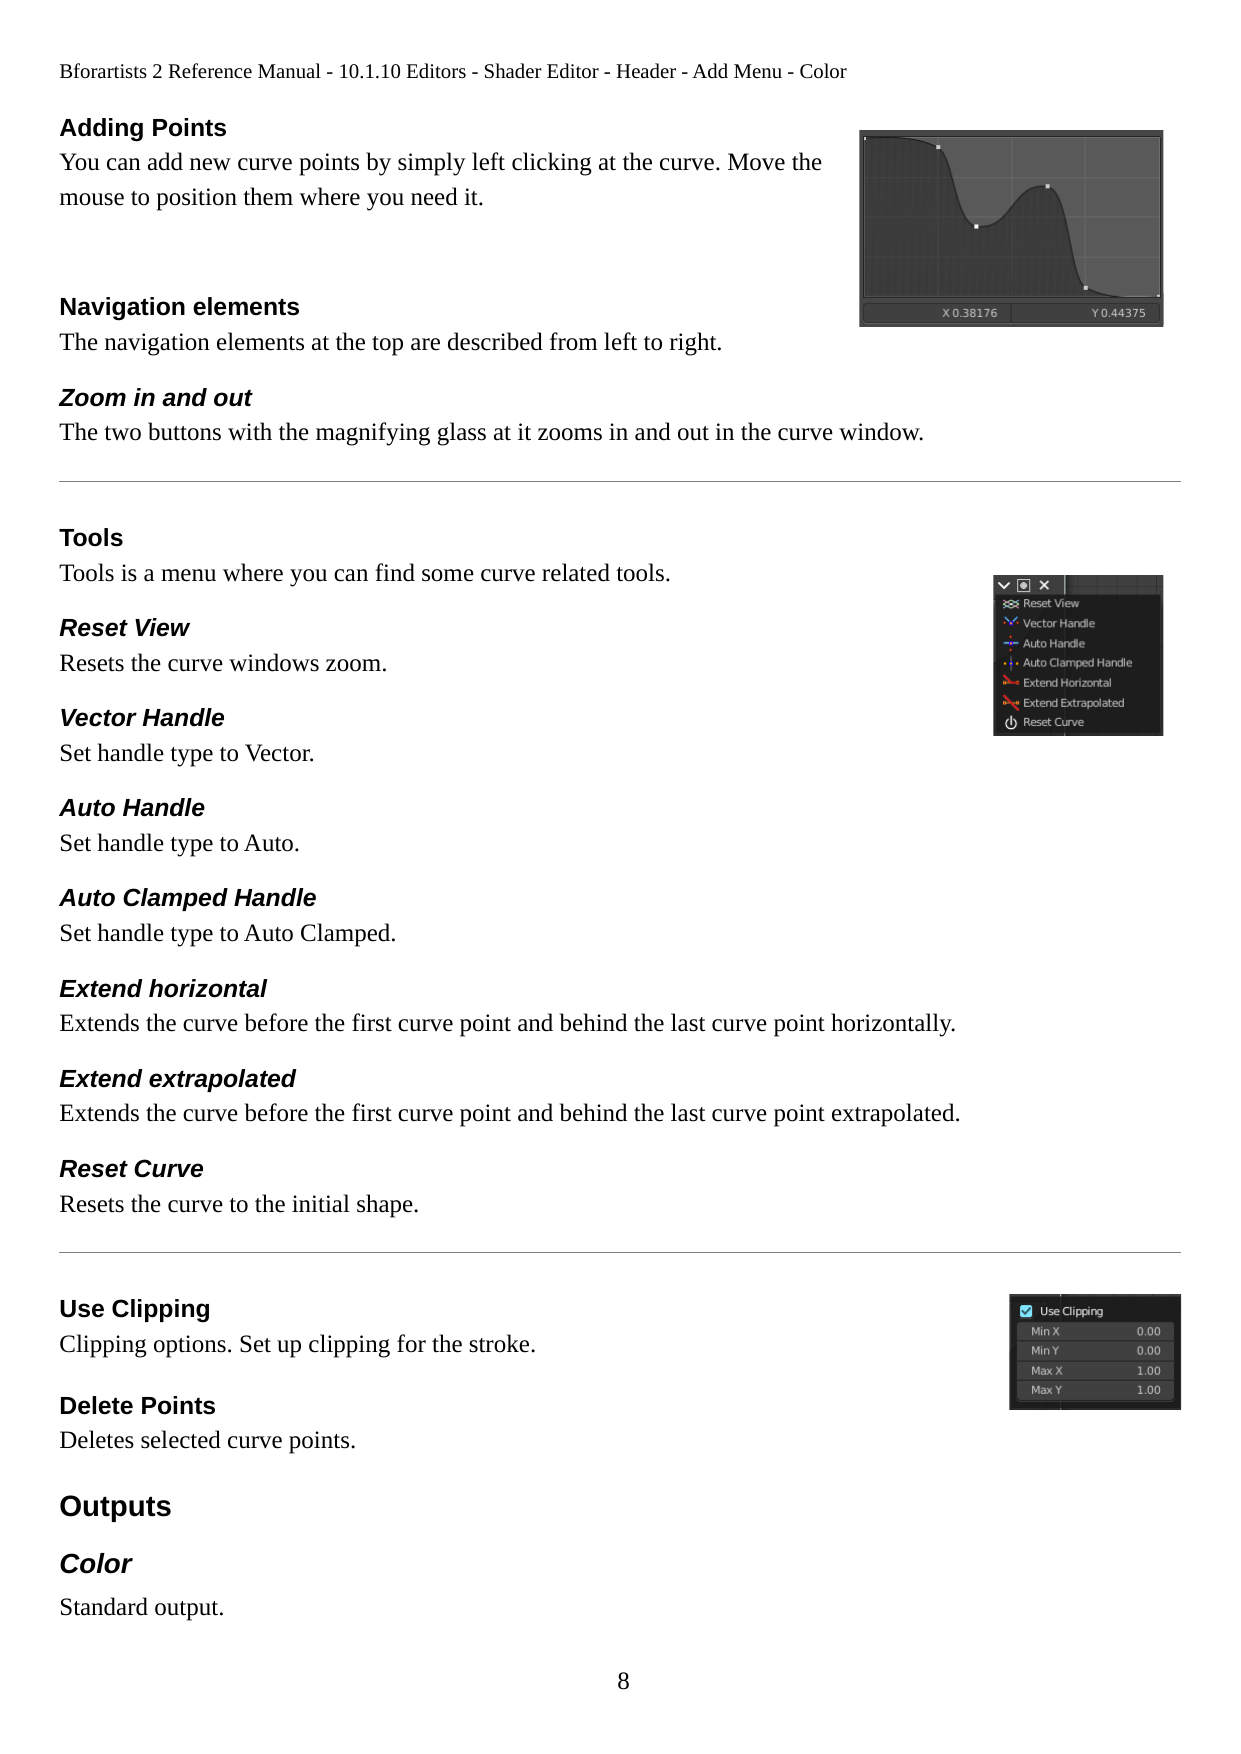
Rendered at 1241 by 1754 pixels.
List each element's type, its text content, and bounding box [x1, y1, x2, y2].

subtitle Color [59, 1548, 1181, 1580]
text Clipping options. Set up clipping for the stroke. [59, 1329, 1009, 1358]
subtitle [1164, 292, 1181, 321]
text Tools is a menu where you can find some curve related tools. [59, 558, 1181, 587]
text Set handle type to Auto Clamped. [59, 918, 1181, 947]
picture [859, 130, 1164, 327]
subtitle Reset View [59, 613, 993, 642]
subtitle Auto Clamped Handle [59, 883, 1181, 912]
subtitle Delete Points [59, 1391, 1181, 1419]
subtitle Reset Curve [59, 1154, 1181, 1182]
picture [1009, 1294, 1182, 1410]
subtitle Adding Points [59, 113, 1181, 141]
text Resets the curve windows zoom. [59, 648, 993, 677]
subtitle Tools [59, 523, 1181, 552]
subtitle [1164, 613, 1181, 642]
text Extends the curve before the first curve point and behind the last curve point horizontally. [59, 1008, 1181, 1037]
subtitle [1164, 703, 1181, 732]
text The two buttons with the magnifying glass at it zooms in and out in the curve window. [59, 417, 1181, 446]
text You can add new curve points by simply left clicking at the curve. Move the mouse to position them where you need it. [59, 147, 859, 211]
picture [993, 575, 1164, 736]
subtitle Extend horizontal [59, 974, 1181, 1002]
text Standard output. [59, 1592, 1181, 1621]
text Extends the curve before the first curve point and behind the last curve point extrapolated. [59, 1098, 1181, 1127]
subtitle Navigation elements [59, 292, 859, 321]
text The navigation elements at the top are described from left to right. [59, 327, 1181, 356]
subtitle Outputs [59, 1489, 1181, 1523]
text Set handle type to Auto. [59, 828, 1181, 857]
subtitle Auto Handle [59, 793, 1181, 822]
subtitle Zoom in and out [59, 383, 1181, 411]
subtitle Use Clipping [59, 1294, 1009, 1323]
subtitle Extend extrapolated [59, 1064, 1181, 1092]
subtitle Vector Handle [59, 703, 993, 732]
text Deletes selected curve points. [59, 1426, 1181, 1454]
text Set handle type to Vector. [59, 738, 1181, 767]
text Resets the curve to the initial shape. [59, 1189, 1181, 1217]
